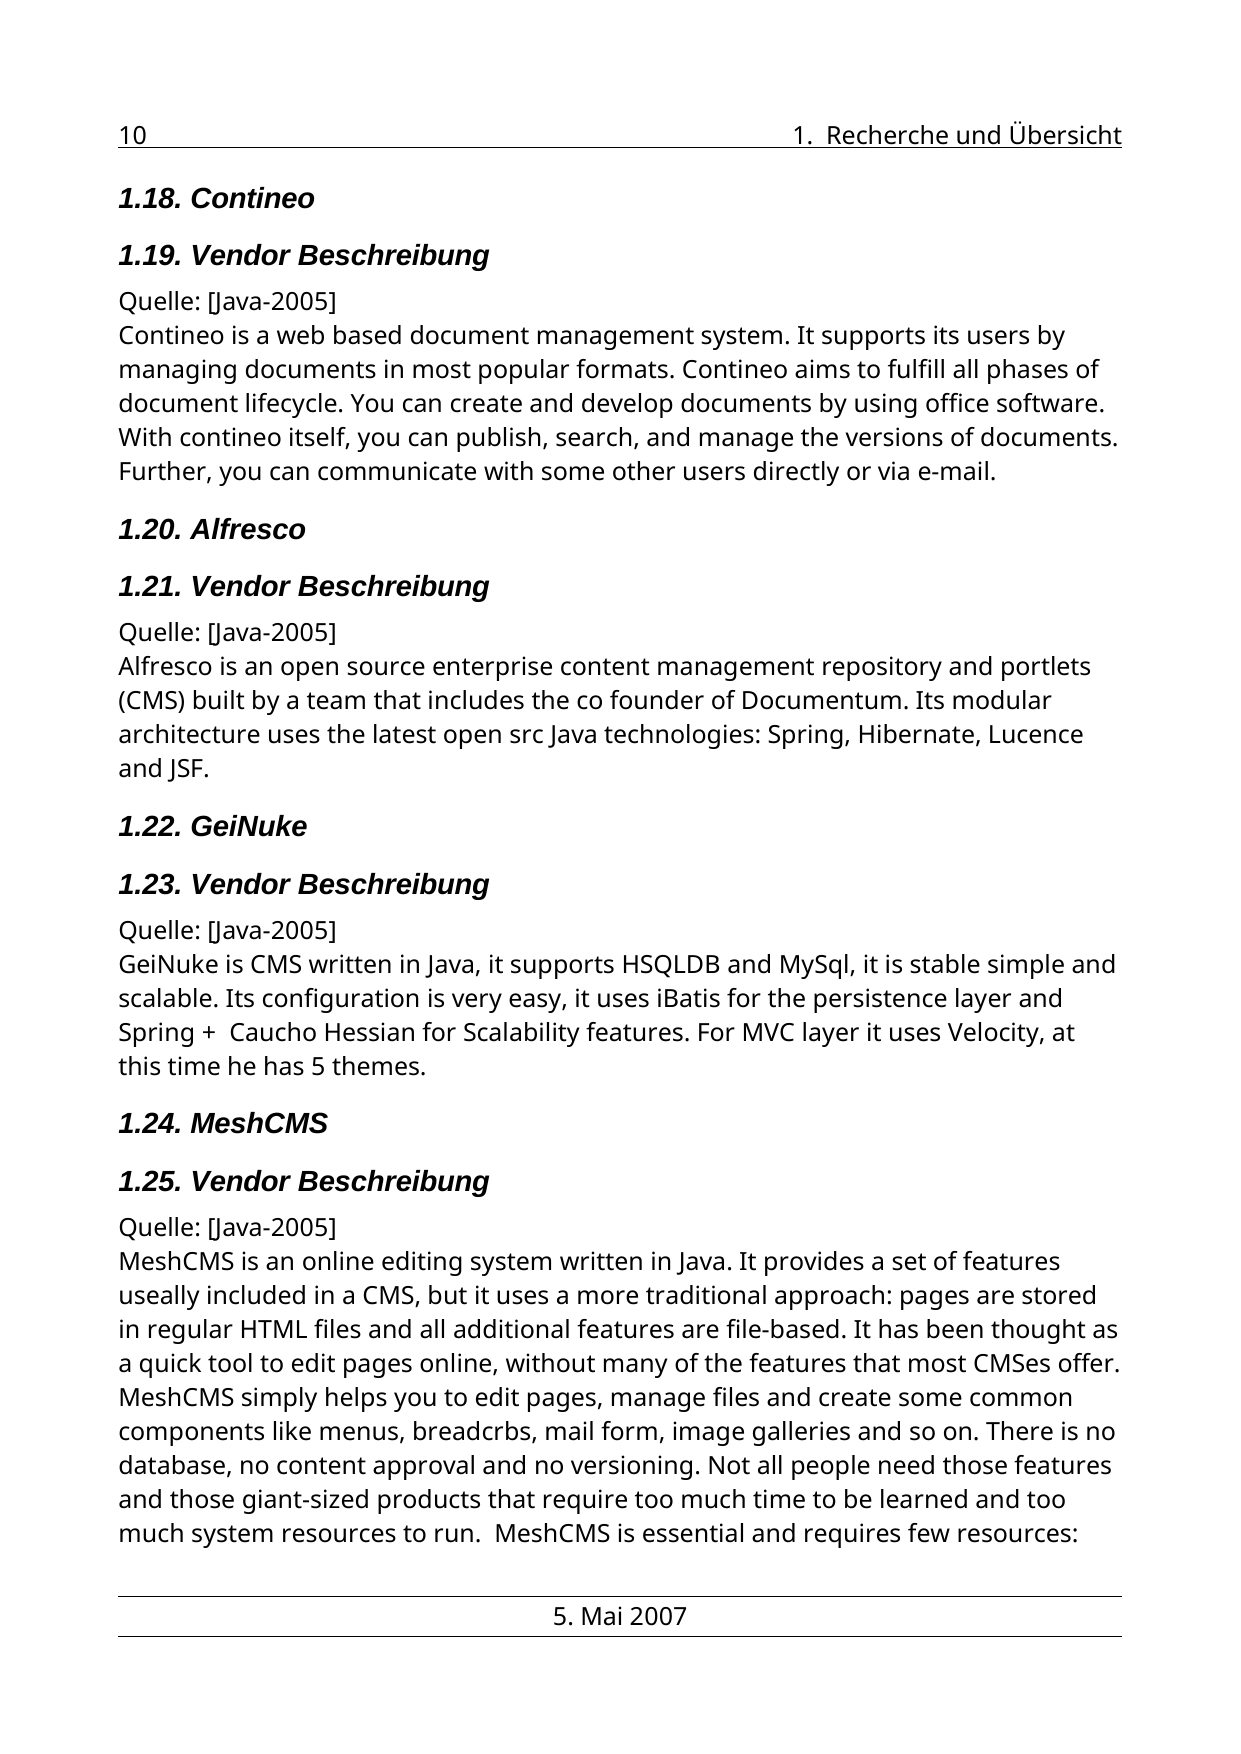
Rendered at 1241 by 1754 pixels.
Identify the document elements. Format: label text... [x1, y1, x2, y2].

text GeiNuke is CMS written in Java, it supports HSQLDB and MySql, it is stable simple and scalable. Its configuration is very easy, it uses iBatis for the persistence layer and Spring + Caucho Hessian for Scalability features. For MVC layer it uses Velocity, at this time he has 5 themes. [118, 947, 1122, 1082]
subtitle Contineo [118, 182, 1122, 214]
text Contineo is a web based document management system. It supports its users by managing documents in most popular formats. Contineo aims to fulfill all phases of document lifecycle. You can create and develop documents by using office software. With contineo itself, you can publish, search, and manage the versions of documents. Further, you can communicate with some other users directly or via e-mail. [118, 318, 1122, 488]
subtitle Vendor Beschreibung [118, 239, 1122, 272]
subtitle Vendor Beschreibung [118, 868, 1122, 900]
text Quelle: [Java-2005] [118, 913, 1122, 947]
subtitle MeshCMS [118, 1107, 1122, 1140]
text MeshCMS is an online editing system written in Java. It provides a set of features useally included in a CMS, but it uses a more traditional approach: pages are stored in regular HTML files and all additional features are file-based. It has been thought as a quick tool to edit pages online, without many of the features that most CMSes offer. MeshCMS simply helps you to edit pages, manage files and create some common components like menus, breadcrbs, mail form, image galleries and so on. There is no database, no content approval and no versioning. Not all people need those features and those giant-sized products that require too much time to be learned and too much system resources to run. MeshCMS is essential and requires few resources: [118, 1244, 1122, 1549]
subtitle Vendor Beschreibung [118, 570, 1122, 603]
text Alfresco is an open source enterprise content management repository and portlets (CMS) built by a team that includes the co founder of Documentum. Its modular architecture uses the latest open src Java technologies: Spring, Hibernate, Lucence and JSF. [118, 649, 1122, 785]
subtitle Vendor Beschreibung [118, 1165, 1122, 1197]
subtitle Alfresco [118, 513, 1122, 545]
subtitle GeiNuke [118, 810, 1122, 843]
text Quelle: [Java-2005] [118, 1210, 1122, 1244]
text Quelle: [Java-2005] [118, 615, 1122, 649]
text Quelle: [Java-2005] [118, 284, 1122, 318]
